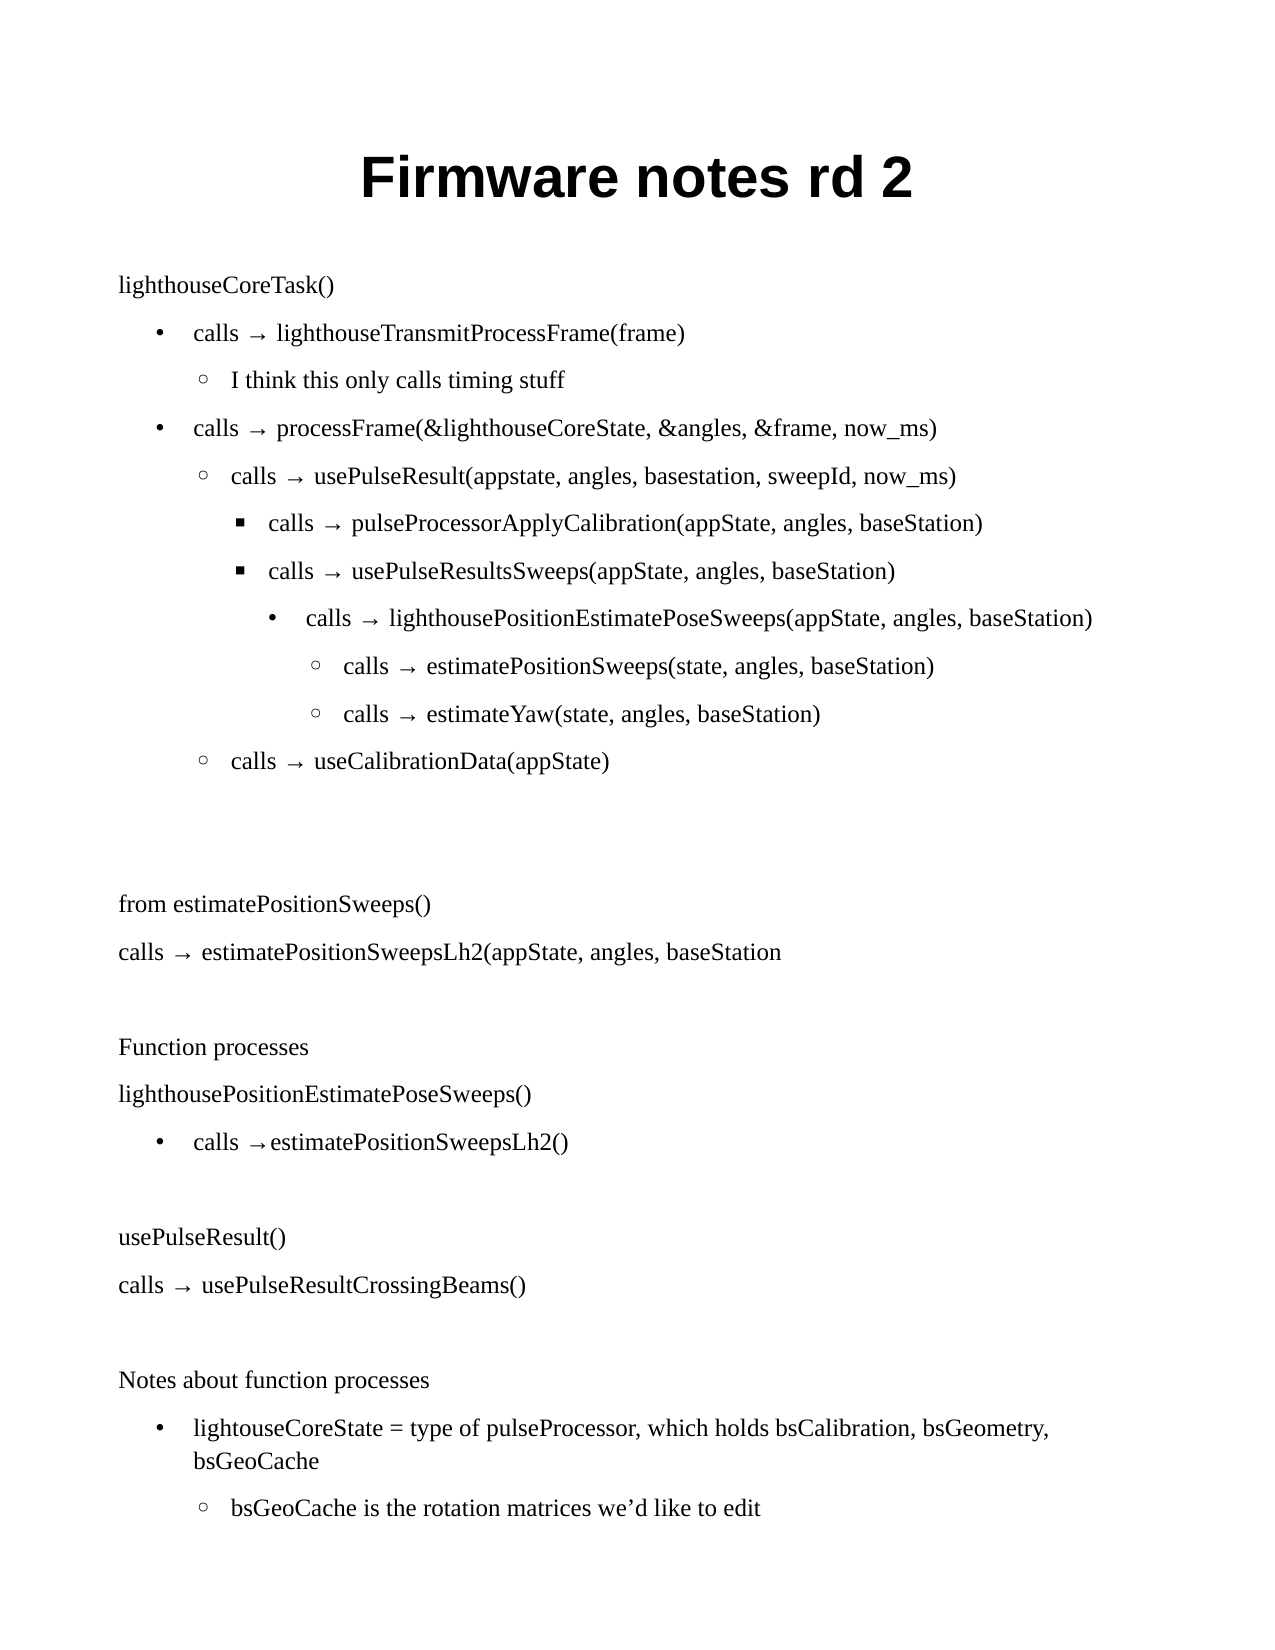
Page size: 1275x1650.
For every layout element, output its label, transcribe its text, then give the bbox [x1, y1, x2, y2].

list calls → processFrame(&lighthouseCoreState, &angles, &frame, now_ms) [156, 413, 1157, 442]
list calls → lighthousePositionEstimatePoseSweeps(appState, angles, baseStation) [268, 603, 1157, 632]
text calls → estimatePositionSweepsLh2(appState, angles, baseStation [118, 937, 1157, 966]
list calls → usePulseResultsSweeps(appState, angles, baseStation) [231, 556, 1157, 585]
text calls → usePulseResultCrossingBeams() [118, 1270, 1157, 1299]
list calls → estimatePositionSweeps(state, angles, baseStation) [306, 651, 1157, 680]
text Notes about function processes [118, 1365, 1157, 1394]
list lightouseCoreState = type of pulseProcessor, which holds bsCalibration, bsGeometry, bsGeoCache [156, 1413, 1157, 1474]
text lighthousePositionEstimatePoseSweeps() [118, 1079, 1157, 1108]
list calls → usePulseResult(appstate, angles, basestation, sweepId, now_ms) [193, 461, 1157, 489]
text Function processes [118, 1032, 1157, 1061]
list I think this only calls timing stuff [193, 366, 1157, 394]
list calls →estimatePositionSweepsLh2() [156, 1127, 1157, 1156]
text from estimatePositionSweeps() [118, 889, 1157, 918]
list calls → estimateYaw(state, angles, baseStation) [306, 699, 1157, 727]
title Firmware notes rd 2 [118, 143, 1157, 210]
text lighthouseCoreTask() [118, 270, 1157, 299]
list calls → useCalibrationData(appState) [193, 746, 1157, 775]
list bsGeoCache is the rotation matrices we’d like to edit [193, 1493, 1157, 1522]
list calls → lighthouseTransmitProcessFrame(frame) [156, 318, 1157, 347]
text usePulseResult() [118, 1222, 1157, 1251]
list calls → pulseProcessorApplyCalibration(appState, angles, baseStation) [231, 508, 1157, 537]
